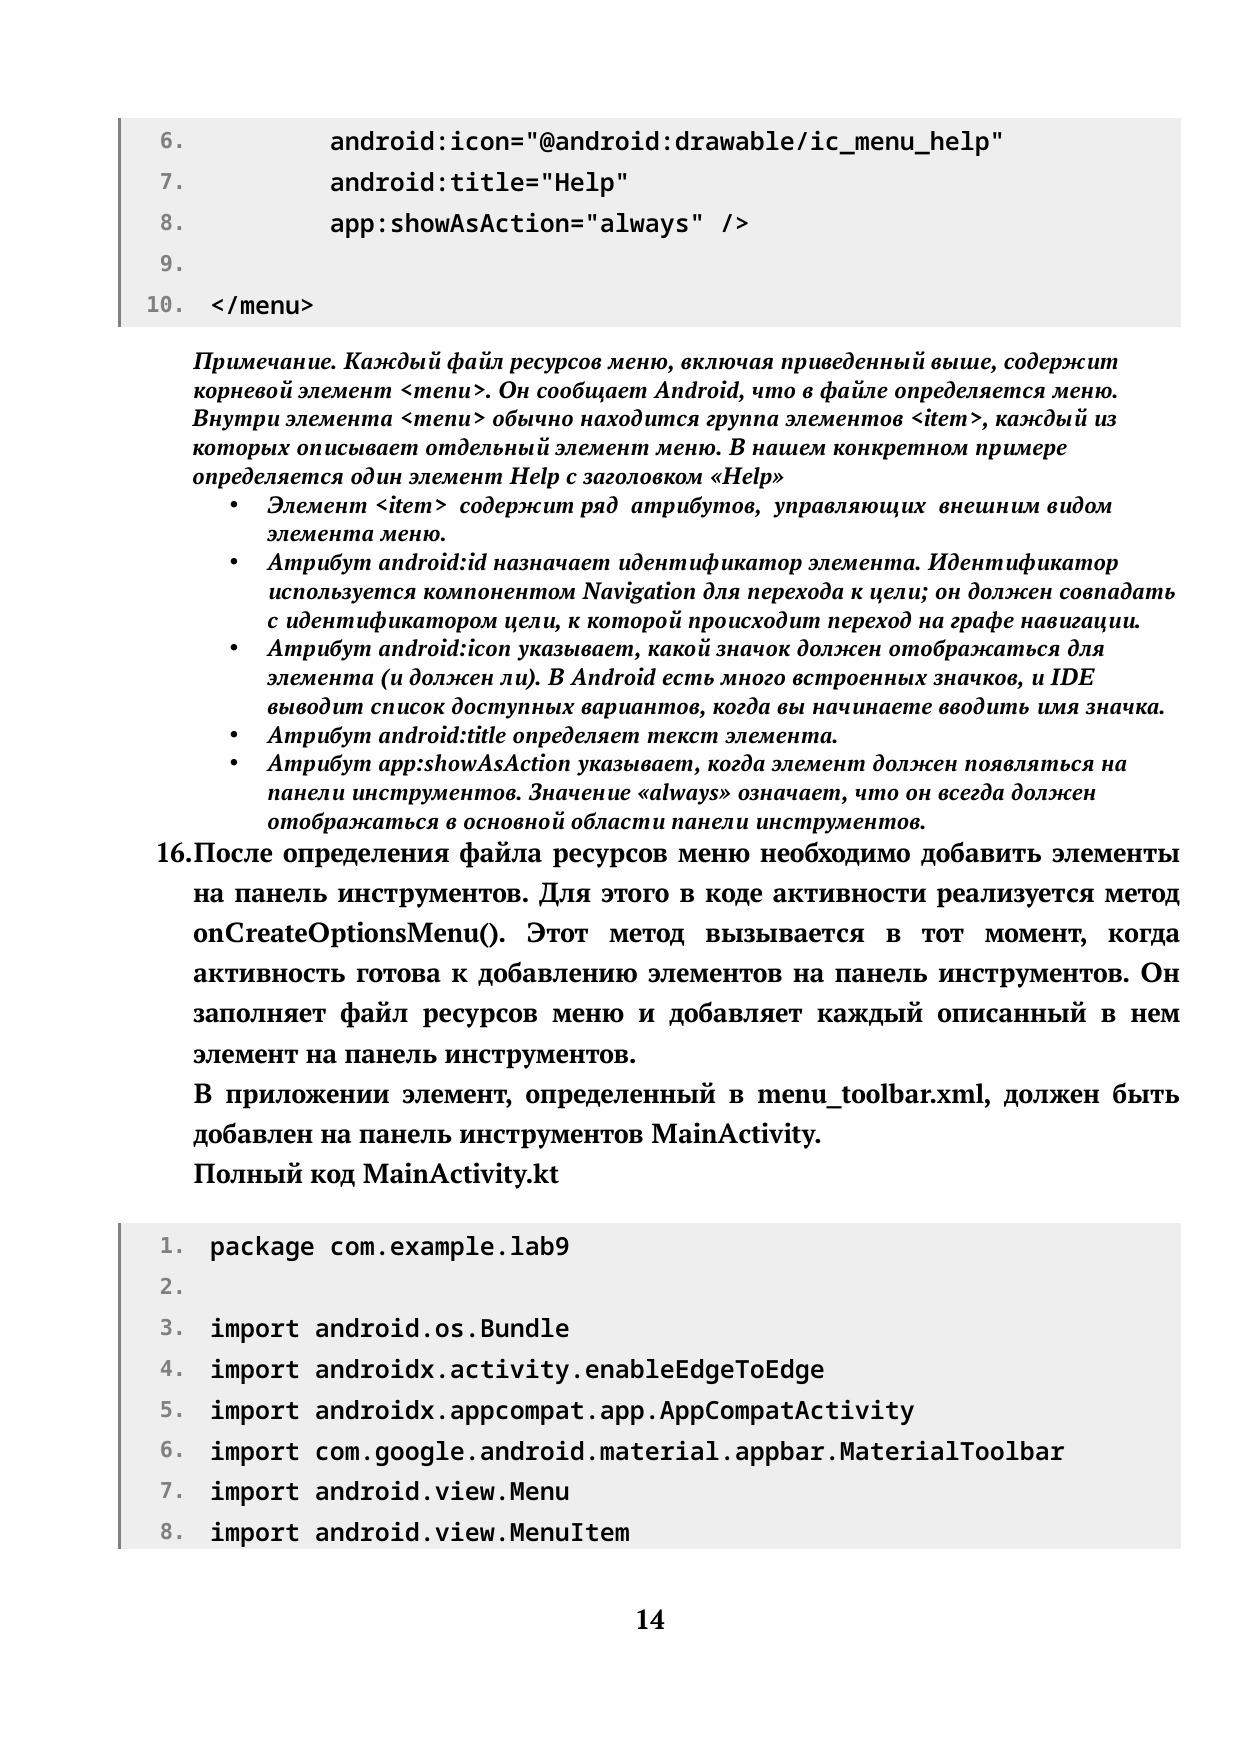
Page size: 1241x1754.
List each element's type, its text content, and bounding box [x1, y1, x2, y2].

list import android.view.Menu [121, 1468, 1181, 1508]
list package com.example.lab9 [121, 1223, 1181, 1263]
list Полный код MainActivity.kt [156, 1156, 1181, 1190]
list import androidx.appcompat.app.AppCompatActivity [121, 1386, 1181, 1426]
list Примечание. Каждый файл ресурсов меню, включая приведенный выше, содержит корневой элемент <menu>. Он сообщает Android, что в файле определяется меню. [156, 346, 1181, 403]
list В приложении элемент, определенный в menu_toolbar.xml, должен быть добавлен на панель инструментов MainActivity. [156, 1076, 1181, 1150]
list android:title="Help" [121, 159, 1181, 199]
list import android.os.Bundle [121, 1305, 1181, 1345]
list import androidx.activity.enableEdgeToEdge [121, 1346, 1181, 1386]
list Атрибут android:title определяет текст элемента. [229, 720, 1181, 748]
list app:showAsAction="always" /> [121, 200, 1181, 240]
text Внутри элемента <menu> обычно находится группа элементов <item>, каждый из которых описывает отдельный элемент меню. В нашем конкретном примере определяется один элемент Help с заголовком «Help» [192, 403, 1181, 490]
list </menu> [121, 281, 1181, 327]
list Атрибут android:id назначает идентификатор элемента. Идентификатор используется компонентом Navigation для перехода к цели; он должен совпадать с идентификатором цели, к которой происходит переход на графе навигации. [229, 547, 1181, 633]
list Атрибут android:icon указывает, какой значок должен отображаться для элемента (и должен ли). В Android есть много встроенных значков, и IDE выводит список доступных вариантов, когда вы начинаете вводить имя значка. [229, 633, 1181, 720]
list android:icon="@android:drawable/ic_menu_help" [121, 118, 1181, 158]
list После определения файла ресурсов меню необходимо добавить элементы на панель инструментов. Для этого в коде активности реализуется метод onCreateOptionsMenu(). Этот метод вызывается в тот момент, когда активность готова к добавлению элементов на панель инструментов. Он заполняет файл ресурсов меню и добавляет каждый описанный в нем элемент на панель инструментов. [156, 835, 1181, 1069]
list import android.view.MenuItem [121, 1509, 1181, 1549]
list import com.google.android.material.appbar.MaterialToolbar [121, 1427, 1181, 1467]
list Атрибут app:showAsAction указывает, когда элемент должен появляться на панели инструментов. Значение «always» означает, что он всегда должен отображаться в основной области панели инструментов. [229, 748, 1181, 835]
list Элемент <item> содержит ряд атрибутов, управляющих внешним видом элемента меню. [229, 490, 1181, 547]
